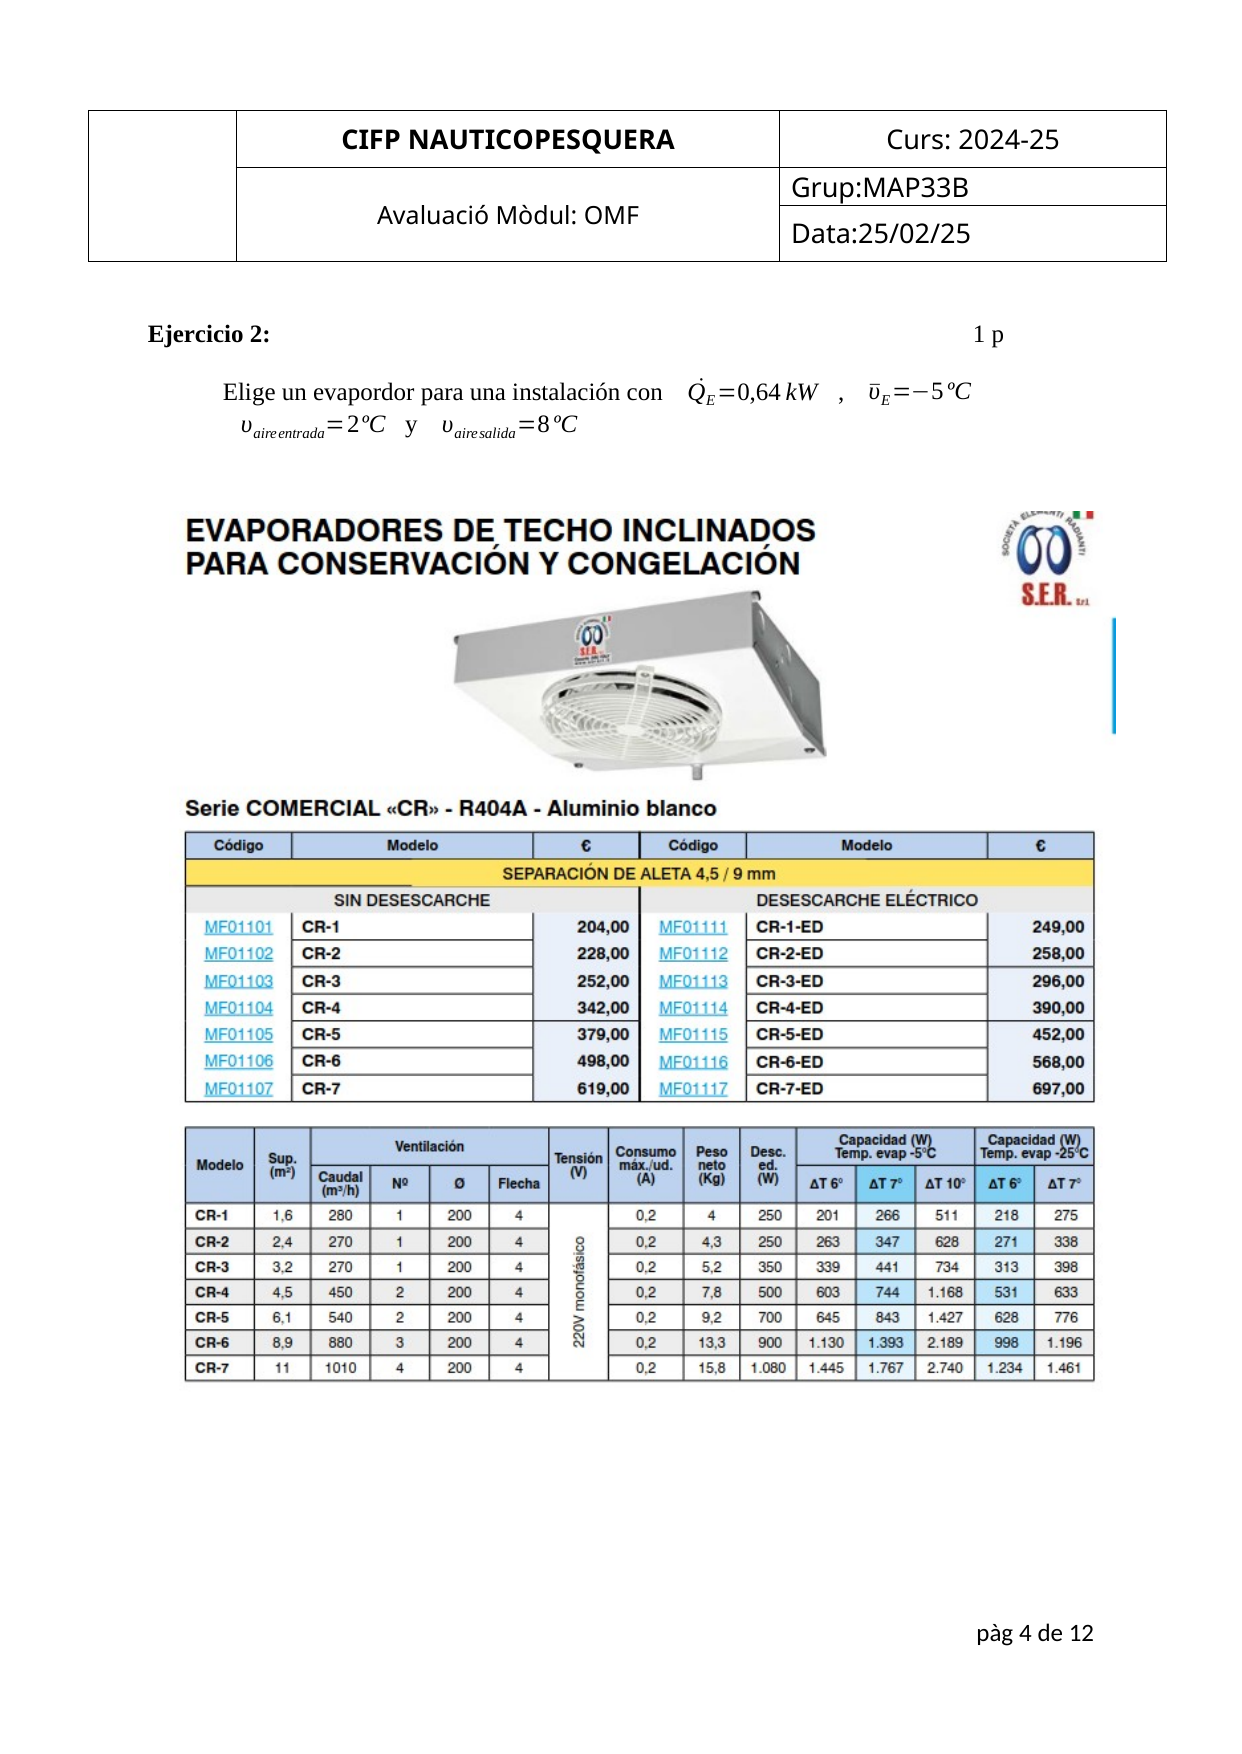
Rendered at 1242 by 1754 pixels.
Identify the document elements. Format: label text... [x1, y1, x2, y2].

text Ejercicio 2: 1 p [148, 319, 1094, 348]
list Elige un evapordor para una instalación con , y [185, 377, 1094, 442]
picture [169, 511, 1116, 1393]
